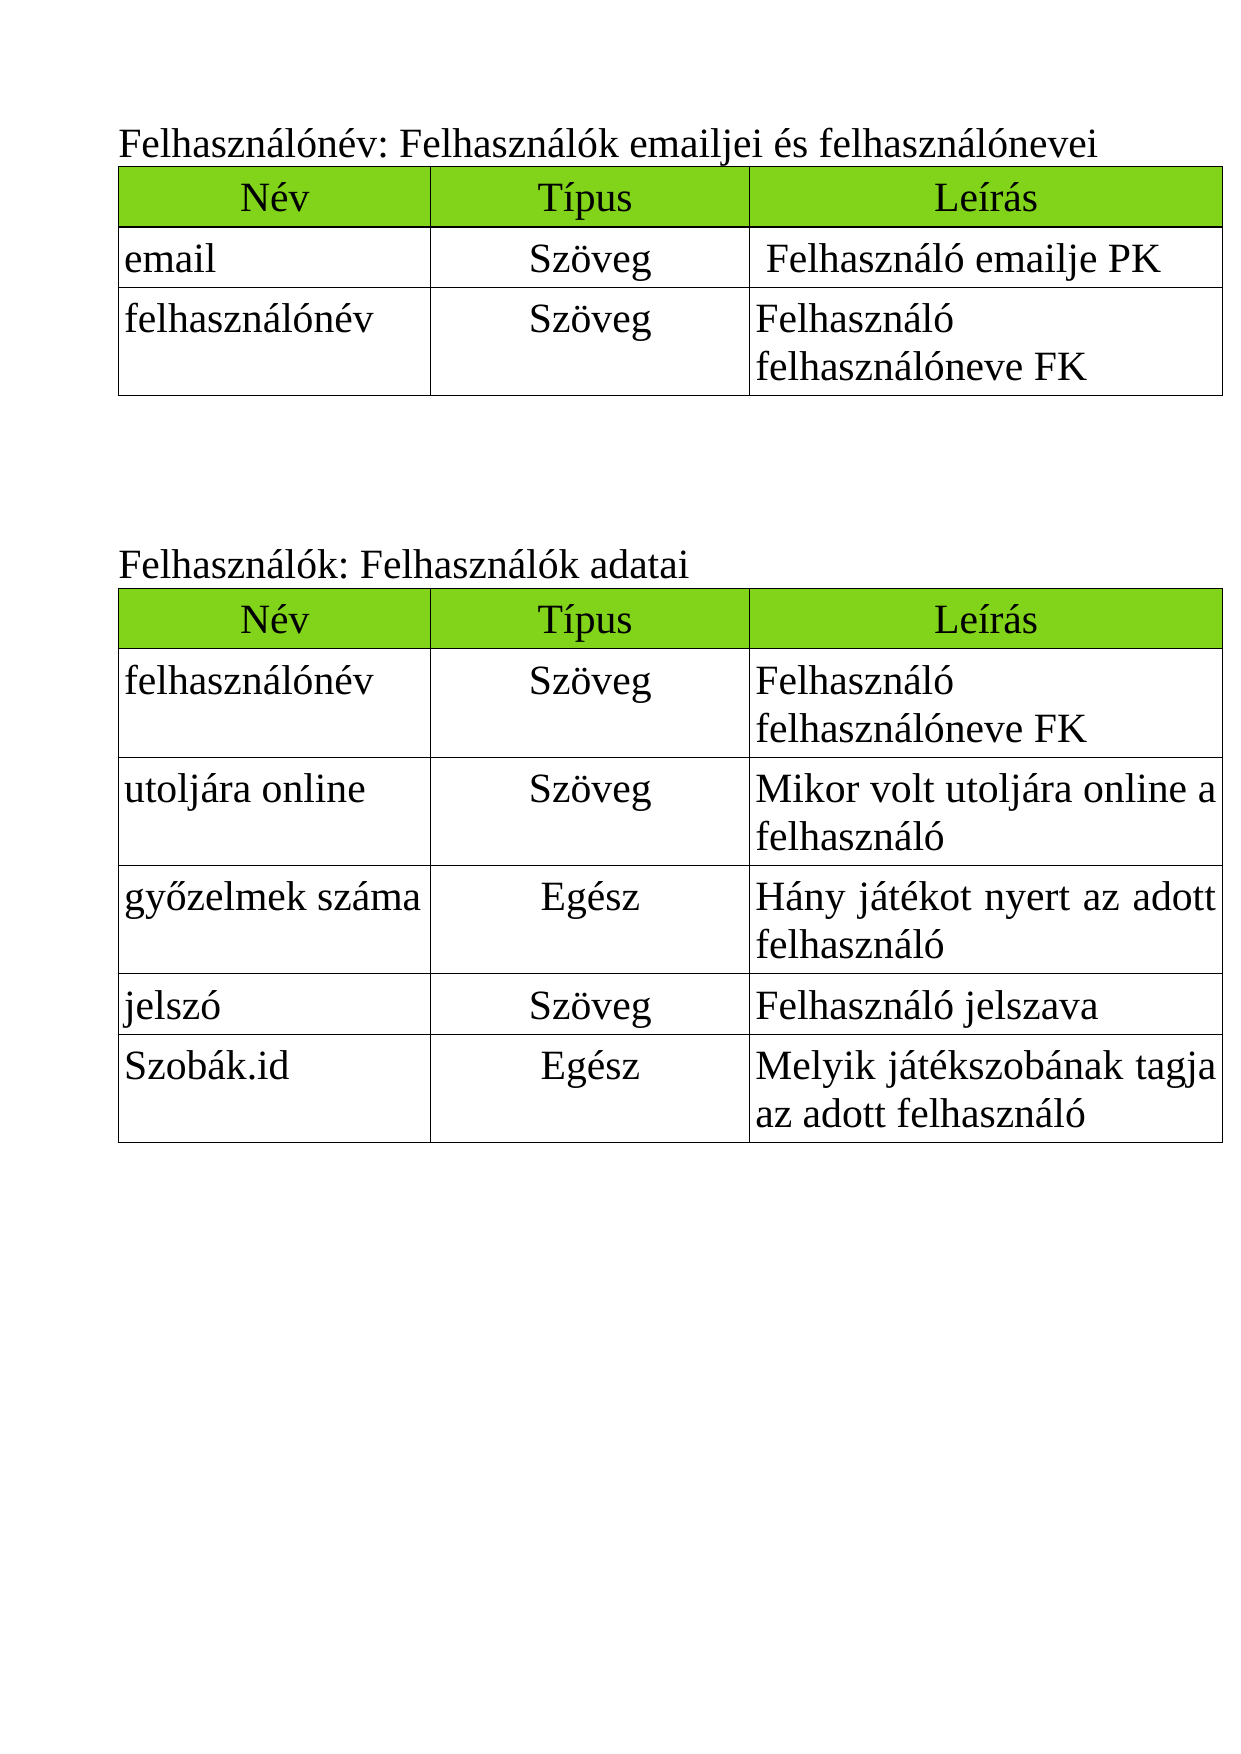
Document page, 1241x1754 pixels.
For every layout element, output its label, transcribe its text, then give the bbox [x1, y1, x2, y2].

table_cell jelszó [119, 974, 430, 1034]
table_header Leírás [750, 589, 1222, 648]
table_header Típus [431, 589, 749, 648]
table_header Név [119, 589, 430, 648]
table_cell Szobák.id [119, 1035, 430, 1142]
table_header Név [119, 167, 430, 226]
table_cell Egész [431, 866, 749, 973]
table_cell Hány játékot nyert az adott felhasználó [750, 866, 1222, 973]
table_cell győzelmek száma [119, 866, 430, 973]
table_header Típus [431, 167, 749, 226]
table_cell Szöveg [431, 288, 749, 395]
table_header Leírás [750, 167, 1222, 226]
table_cell Szöveg [431, 758, 749, 865]
table_cell felhasználónév [119, 288, 430, 395]
table_cell utoljára online [119, 758, 430, 865]
table_cell Mikor volt utoljára online a felhasználó [750, 758, 1222, 865]
table_cell felhasználónév [119, 649, 430, 757]
table_cell Szöveg [431, 228, 749, 287]
table_cell email [119, 228, 430, 287]
table_cell Szöveg [431, 974, 749, 1034]
table_cell Melyik játékszobának tagja az adott felhasználó [750, 1035, 1222, 1142]
text Felhasználók: Felhasználók adatai [118, 540, 1122, 588]
table_cell Felhasználó emailje PK [750, 228, 1222, 287]
text Felhasználónév: Felhasználók emailjei és felhasználónevei [118, 118, 1122, 166]
table_cell Felhasználó jelszava [750, 974, 1222, 1034]
table_cell Felhasználó felhasználóneve FK [750, 649, 1222, 757]
table_cell Felhasználó felhasználóneve FK [750, 288, 1222, 395]
table_cell Szöveg [431, 649, 749, 757]
table_cell Egész [431, 1035, 749, 1142]
